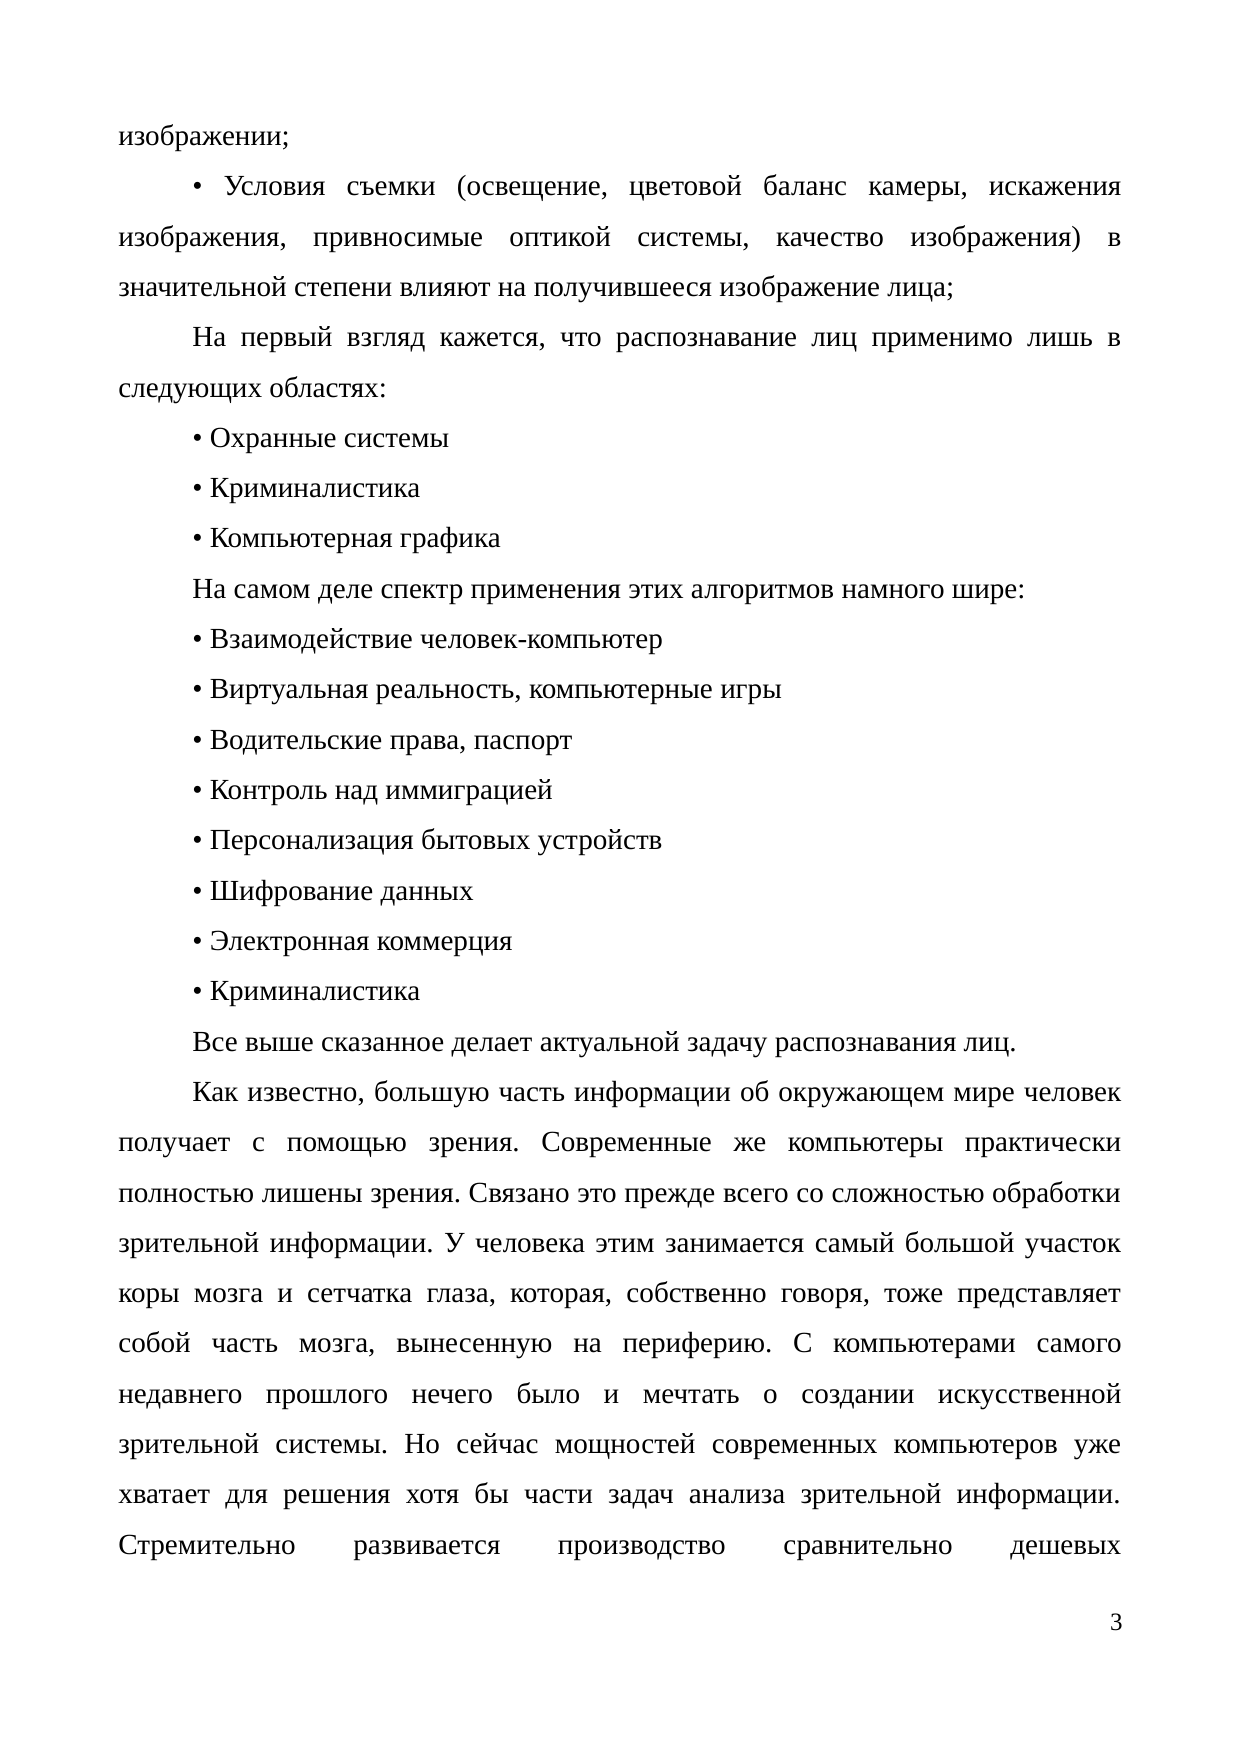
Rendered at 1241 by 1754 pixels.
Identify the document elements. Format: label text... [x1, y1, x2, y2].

text • Криминалистика [118, 973, 1122, 1007]
text Все выше сказанное делает актуальной задачу распознавания лиц. [118, 1024, 1122, 1057]
text Как известно, большую часть информации об окружающем мире человек получает с помощью зрения. Современные же компьютеры практически полностью лишены зрения. Связано это прежде всего со сложностью обработки зрительной информации. У человека этим занимается самый большой участок коры мозга и сетчатка глаза, которая, собственно говоря, тоже представляет собой часть мозга, вынесенную на периферию. С компьютерами самого недавнего прошлого нечего было и мечтать о создании искусственной зрительной системы. Но сейчас мощностей современных компьютеров уже хватает для решения хотя бы части задач анализа зрительной информации. Стремительно развивается производство сравнительно дешевых [118, 1074, 1122, 1560]
text • Водительские права, паспорт [118, 722, 1122, 755]
text • Контроль над иммиграцией [118, 772, 1122, 806]
text • Охранные системы [118, 420, 1122, 453]
text • Персонализация бытовых устройств [118, 822, 1122, 856]
text • Взаимодействие человек-компьютер [118, 621, 1122, 655]
text • Шифрование данных [118, 873, 1122, 906]
text На первый взгляд кажется, что распознавание лиц применимо лишь в следующих областях: [118, 319, 1122, 403]
text • Условия съемки (освещение, цветовой баланс камеры, искажения изображения, привносимые оптикой системы, качество изображения) в значительной степени влияют на получившееся изображение лица; [118, 168, 1122, 303]
text • Электронная коммерция [118, 923, 1122, 957]
text изображении; [118, 118, 1122, 152]
text На самом деле спектр применения этих алгоритмов намного шире: [118, 571, 1122, 604]
text • Компьютерная графика [118, 521, 1122, 554]
text • Виртуальная реальность, компьютерные игры [118, 672, 1122, 705]
text • Криминалистика [118, 470, 1122, 504]
